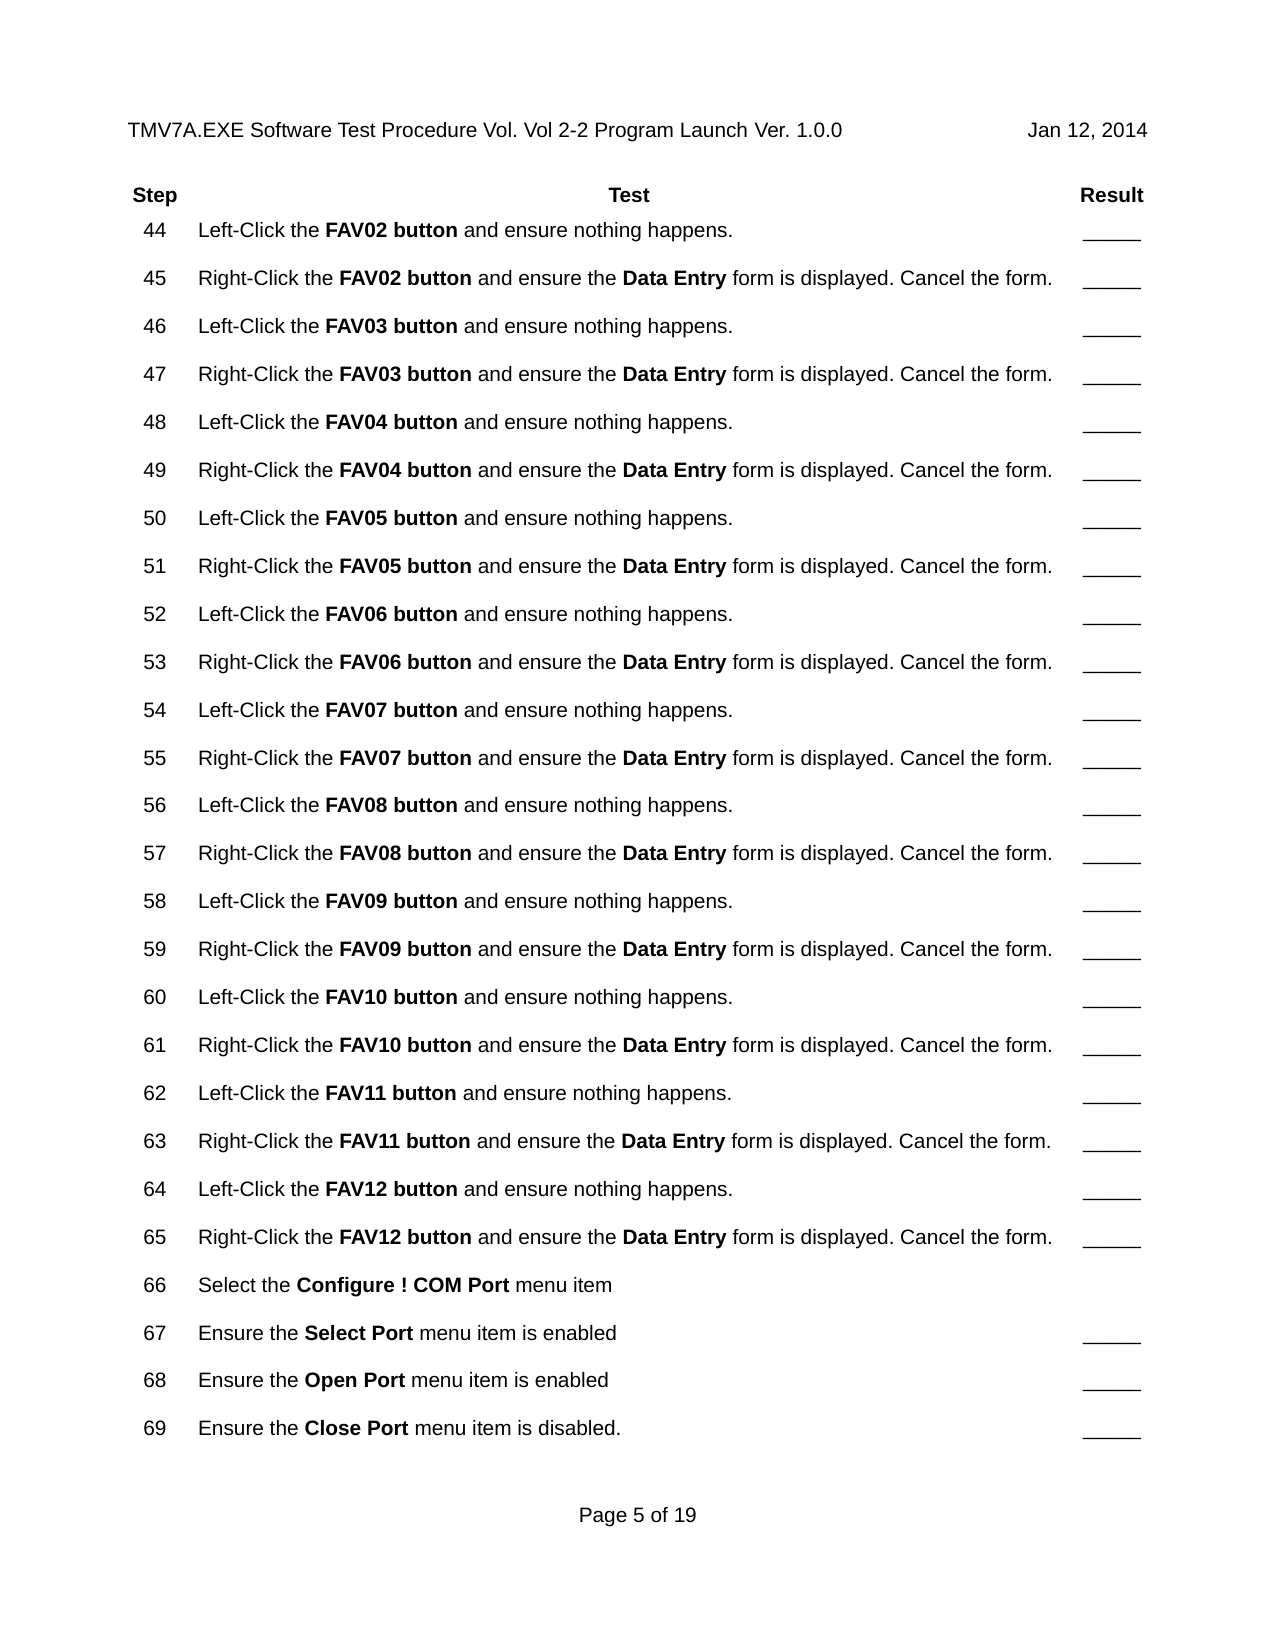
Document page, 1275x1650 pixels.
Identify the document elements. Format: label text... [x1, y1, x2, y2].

table_cell Left-Click the FAV07 button and ensure nothing happens. [192, 692, 1066, 739]
table_cell [1066, 1267, 1158, 1314]
table_header Test [192, 177, 1066, 212]
table_cell _____ [1066, 1027, 1158, 1075]
table_cell Left-Click the FAV10 button and ensure nothing happens. [192, 979, 1066, 1027]
table_cell 68 [117, 1363, 192, 1410]
table_cell _____ [1066, 835, 1158, 883]
table_cell 51 [117, 548, 192, 596]
table_cell Left-Click the FAV11 button and ensure nothing happens. [192, 1075, 1066, 1123]
table_cell 64 [117, 1171, 192, 1219]
table_cell Left-Click the FAV12 button and ensure nothing happens. [192, 1171, 1066, 1219]
table_cell 46 [117, 308, 192, 356]
table_cell _____ [1066, 788, 1158, 835]
table_cell _____ [1066, 883, 1158, 931]
table_cell _____ [1066, 213, 1158, 260]
table_cell 44 [117, 213, 192, 260]
table_cell 57 [117, 835, 192, 883]
table_cell _____ [1066, 1315, 1158, 1362]
table_cell 49 [117, 452, 192, 500]
table_cell 47 [117, 356, 192, 404]
table_cell Right-Click the FAV10 button and ensure the Data Entry form is displayed. Cancel the form. [192, 1027, 1066, 1075]
table_cell 53 [117, 644, 192, 692]
table_cell 62 [117, 1075, 192, 1123]
table_cell _____ [1066, 500, 1158, 548]
table_cell 56 [117, 788, 192, 835]
table_cell _____ [1066, 1075, 1158, 1123]
table_cell 55 [117, 740, 192, 787]
table_cell _____ [1066, 1171, 1158, 1219]
table_cell _____ [1066, 644, 1158, 692]
table_cell Right-Click the FAV12 button and ensure the Data Entry form is displayed. Cancel the form. [192, 1219, 1066, 1267]
table_cell _____ [1066, 931, 1158, 979]
table_cell _____ [1066, 979, 1158, 1027]
table_cell 48 [117, 404, 192, 452]
table_cell Right-Click the FAV06 button and ensure the Data Entry form is displayed. Cancel the form. [192, 644, 1066, 692]
table_cell Left-Click the FAV04 button and ensure nothing happens. [192, 404, 1066, 452]
table_cell Ensure the Open Port menu item is enabled [192, 1363, 1066, 1410]
table_cell 58 [117, 883, 192, 931]
table_cell Left-Click the FAV05 button and ensure nothing happens. [192, 500, 1066, 548]
table_cell 69 [117, 1410, 192, 1458]
table_cell _____ [1066, 548, 1158, 596]
table_cell _____ [1066, 1123, 1158, 1171]
table_cell Right-Click the FAV04 button and ensure the Data Entry form is displayed. Cancel the form. [192, 452, 1066, 500]
table_cell 66 [117, 1267, 192, 1314]
table_cell 61 [117, 1027, 192, 1075]
table_cell _____ [1066, 692, 1158, 739]
table_cell _____ [1066, 1363, 1158, 1410]
table_cell _____ [1066, 308, 1158, 356]
table_cell 60 [117, 979, 192, 1027]
table_cell Right-Click the FAV02 button and ensure the Data Entry form is displayed. Cancel the form. [192, 260, 1066, 308]
table_cell 67 [117, 1315, 192, 1362]
table_cell 52 [117, 596, 192, 644]
table_cell Left-Click the FAV08 button and ensure nothing happens. [192, 788, 1066, 835]
table_cell _____ [1066, 260, 1158, 308]
table_cell _____ [1066, 404, 1158, 452]
table_cell 45 [117, 260, 192, 308]
table_cell 50 [117, 500, 192, 548]
table_cell Left-Click the FAV09 button and ensure nothing happens. [192, 883, 1066, 931]
table_cell 63 [117, 1123, 192, 1171]
table_cell _____ [1066, 356, 1158, 404]
table_cell Ensure the Select Port menu item is enabled [192, 1315, 1066, 1362]
table_cell Select the Configure ! COM Port menu item [192, 1267, 1066, 1314]
table_cell Ensure the Close Port menu item is disabled. [192, 1410, 1066, 1458]
table_cell Right-Click the FAV11 button and ensure the Data Entry form is displayed. Cancel the form. [192, 1123, 1066, 1171]
table_cell 59 [117, 931, 192, 979]
table_header Result [1066, 177, 1158, 212]
table_cell _____ [1066, 1410, 1158, 1458]
table_cell Left-Click the FAV03 button and ensure nothing happens. [192, 308, 1066, 356]
table_cell _____ [1066, 452, 1158, 500]
table_cell 65 [117, 1219, 192, 1267]
table_cell _____ [1066, 1219, 1158, 1267]
table_cell Right-Click the FAV03 button and ensure the Data Entry form is displayed. Cancel the form. [192, 356, 1066, 404]
table_cell Right-Click the FAV08 button and ensure the Data Entry form is displayed. Cancel the form. [192, 835, 1066, 883]
table_header Step [117, 177, 192, 212]
table_cell _____ [1066, 740, 1158, 787]
table_cell Right-Click the FAV09 button and ensure the Data Entry form is displayed. Cancel the form. [192, 931, 1066, 979]
table_cell _____ [1066, 596, 1158, 644]
table_cell 54 [117, 692, 192, 739]
table_cell Right-Click the FAV07 button and ensure the Data Entry form is displayed. Cancel the form. [192, 740, 1066, 787]
table_cell Left-Click the FAV06 button and ensure nothing happens. [192, 596, 1066, 644]
table_cell Left-Click the FAV02 button and ensure nothing happens. [192, 213, 1066, 260]
table_cell Right-Click the FAV05 button and ensure the Data Entry form is displayed. Cancel the form. [192, 548, 1066, 596]
